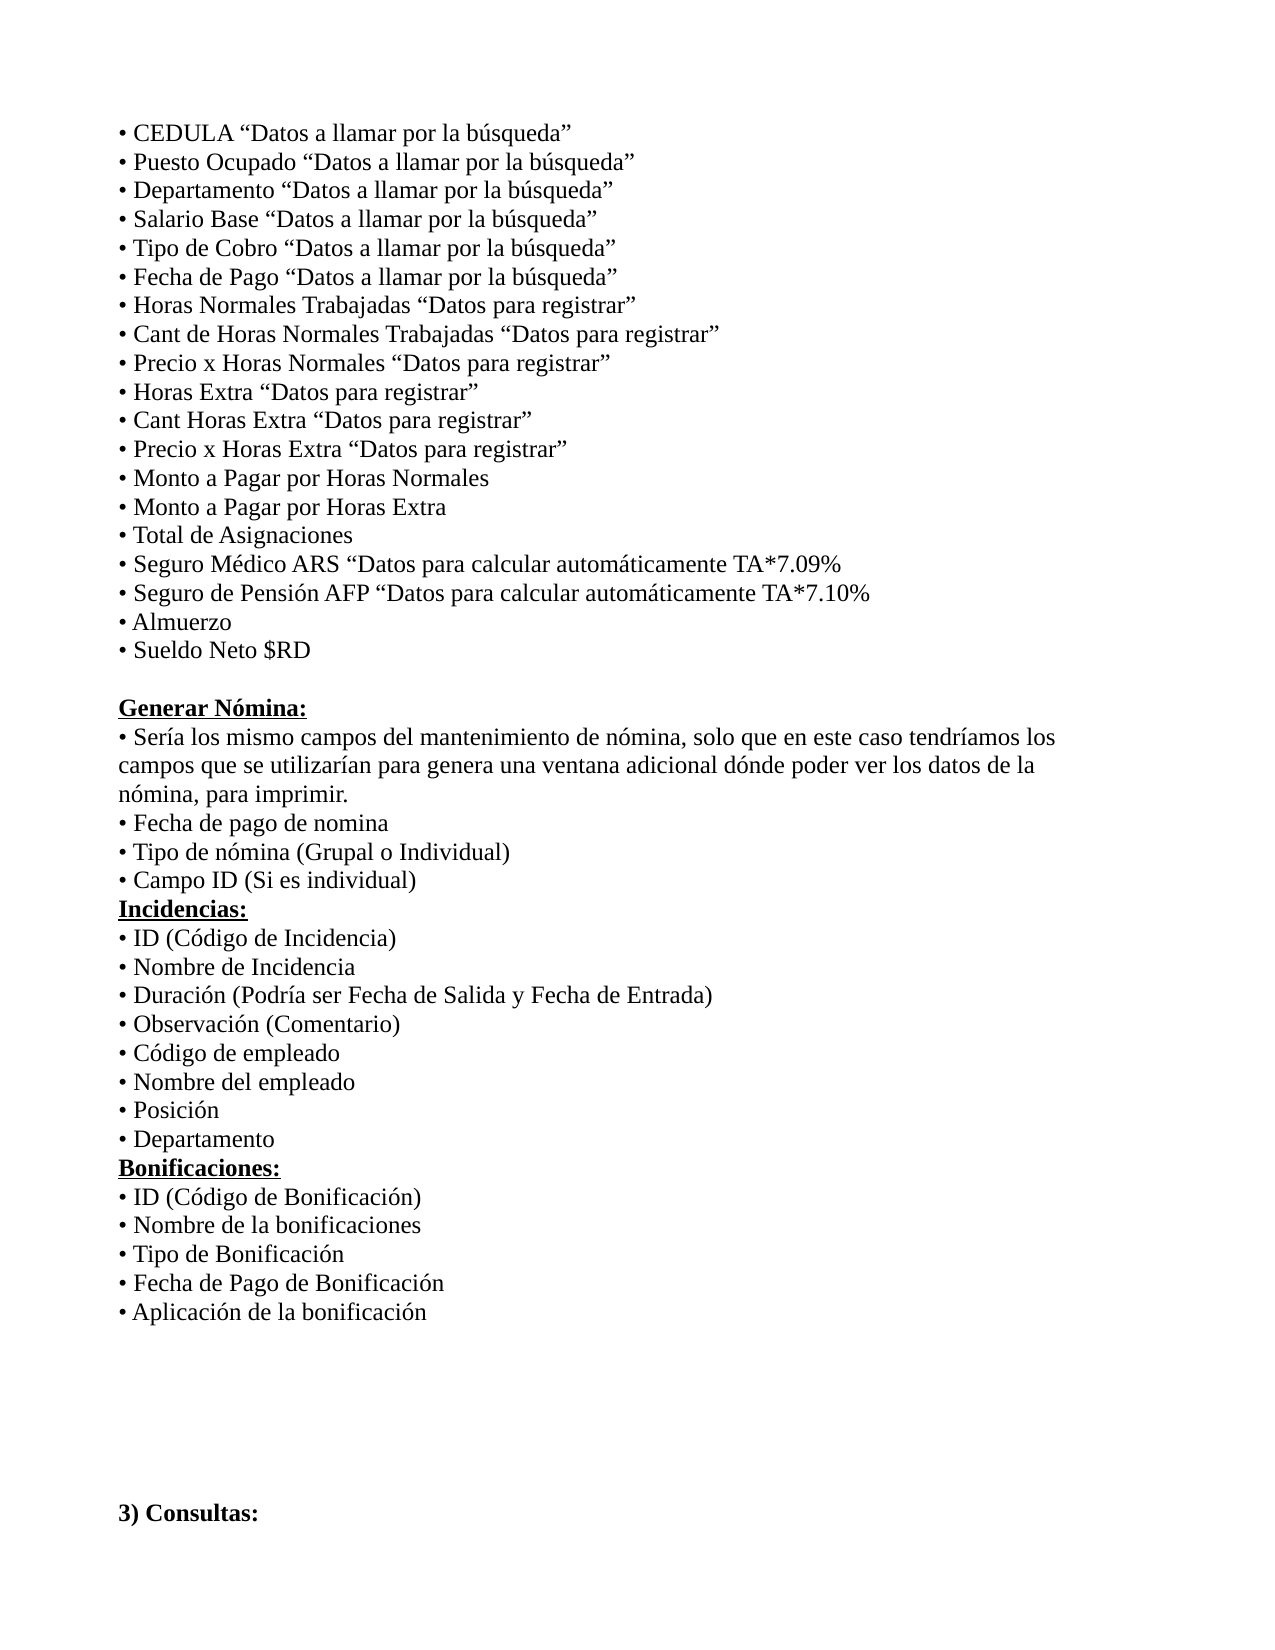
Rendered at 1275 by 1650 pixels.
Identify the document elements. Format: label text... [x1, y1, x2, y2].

text • Fecha de Pago de Bonificación [118, 1268, 1157, 1297]
text • Observación (Comentario) [118, 1009, 1157, 1038]
text Generar Nómina: [118, 693, 1157, 722]
text • Fecha de pago de nomina [118, 808, 1157, 837]
text • Departamento “Datos a llamar por la búsqueda” [118, 176, 1157, 204]
text • Tipo de Cobro “Datos a llamar por la búsqueda” [118, 233, 1157, 262]
text • Almuerzo [118, 607, 1157, 636]
text • Horas Extra “Datos para registrar” [118, 377, 1157, 406]
text • Total de Asignaciones [118, 521, 1157, 549]
text • Nombre de Incidencia [118, 952, 1157, 981]
text • Seguro de Pensión AFP “Datos para calcular automáticamente TA*7.10% [118, 578, 1157, 607]
text Incidencias: [118, 894, 1157, 923]
text • Nombre del empleado [118, 1067, 1157, 1096]
text • Puesto Ocupado “Datos a llamar por la búsqueda” [118, 147, 1157, 176]
text • CEDULA “Datos a llamar por la búsqueda” [118, 118, 1157, 147]
text • Código de empleado [118, 1038, 1157, 1067]
text • Nombre de la bonificaciones [118, 1211, 1157, 1239]
text • Aplicación de la bonificación [118, 1297, 1157, 1326]
text • Sueldo Neto $RD [118, 636, 1157, 664]
text campos que se utilizarían para genera una ventana adicional dónde poder ver los datos de la [118, 751, 1157, 779]
text • Precio x Horas Extra “Datos para registrar” [118, 434, 1157, 463]
text • ID (Código de Incidencia) [118, 923, 1157, 952]
text • Tipo de Bonificación [118, 1239, 1157, 1268]
text • Sería los mismo campos del mantenimiento de nómina, solo que en este caso tendríamos los [118, 722, 1157, 751]
text Bonificaciones: [118, 1153, 1157, 1182]
text nómina, para imprimir. [118, 779, 1157, 808]
text • Campo ID (Si es individual) [118, 866, 1157, 894]
text 3) Consultas: [118, 1498, 1157, 1527]
text • Monto a Pagar por Horas Normales [118, 463, 1157, 492]
text • Duración (Podría ser Fecha de Salida y Fecha de Entrada) [118, 981, 1157, 1009]
text • Seguro Médico ARS “Datos para calcular automáticamente TA*7.09% [118, 549, 1157, 578]
text • Cant Horas Extra “Datos para registrar” [118, 406, 1157, 434]
text • Monto a Pagar por Horas Extra [118, 492, 1157, 521]
text • ID (Código de Bonificación) [118, 1182, 1157, 1211]
text • Cant de Horas Normales Trabajadas “Datos para registrar” [118, 319, 1157, 348]
text • Salario Base “Datos a llamar por la búsqueda” [118, 204, 1157, 233]
text • Fecha de Pago “Datos a llamar por la búsqueda” [118, 262, 1157, 291]
text • Posición [118, 1096, 1157, 1124]
text • Tipo de nómina (Grupal o Individual) [118, 837, 1157, 866]
text • Precio x Horas Normales “Datos para registrar” [118, 348, 1157, 377]
text • Horas Normales Trabajadas “Datos para registrar” [118, 291, 1157, 319]
text • Departamento [118, 1124, 1157, 1153]
